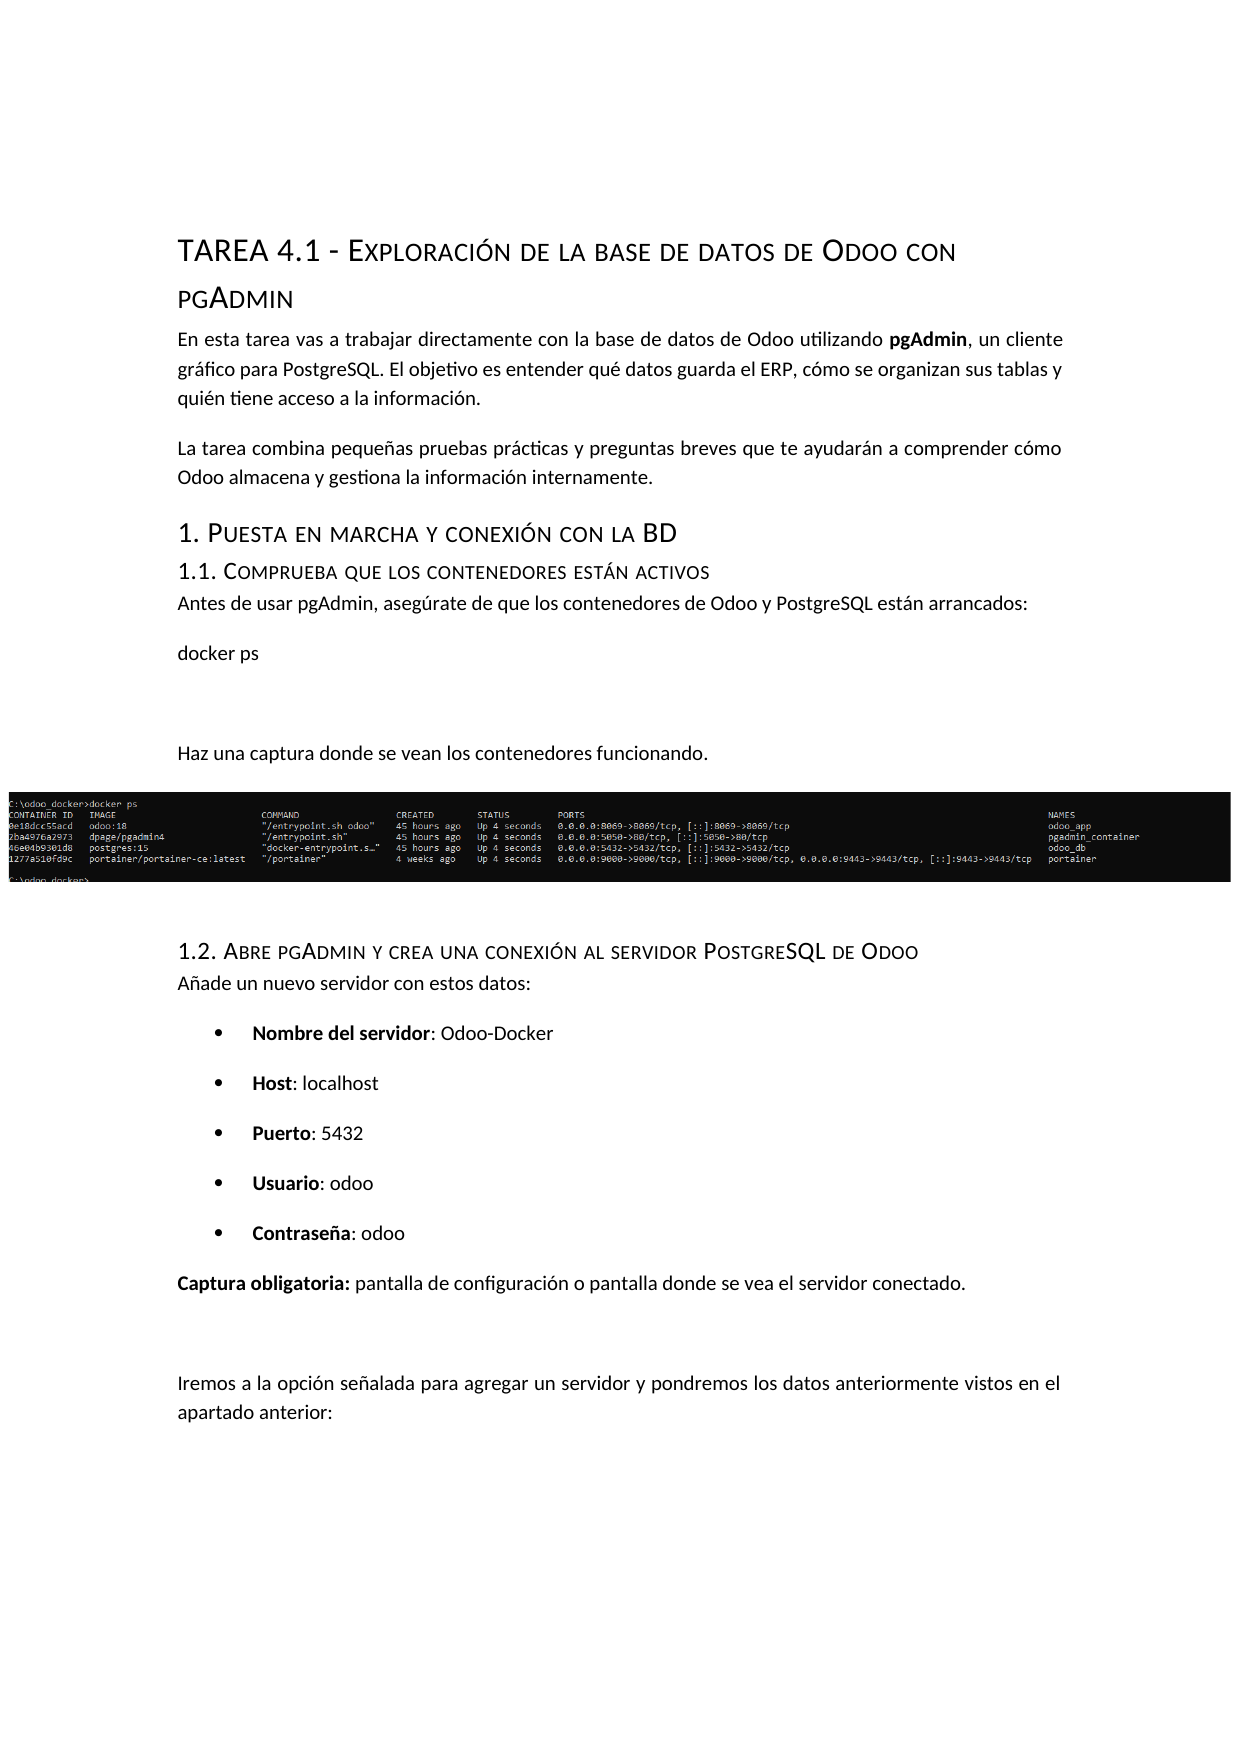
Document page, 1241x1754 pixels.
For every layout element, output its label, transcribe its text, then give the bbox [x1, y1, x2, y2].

text En esta tarea vas a trabajar directamente con la base de datos de Odoo utilizando pgAdmin, un cliente gráfico para PostgreSQL. El objetivo es entender qué datos guarda el ERP, cómo se organizan sus tablas y quién tiene acceso a la información. [177, 327, 1063, 410]
list Puerto: 5432 [215, 1120, 1063, 1145]
list Nombre del servidor: Odoo-Docker [215, 1020, 1063, 1045]
subtitle 1.2. Abre pgAdmin y crea una conexión al servidor PostgreSQL de Odoo [177, 935, 1063, 965]
list Usuario: odoo [215, 1170, 1063, 1195]
subtitle 1. Puesta en marcha y conexión con la BD [177, 514, 1063, 550]
text Iremos a la opción señalada para agregar un servidor y pondremos los datos anteriormente vistos en el apartado anterior: [177, 1370, 1063, 1424]
subtitle TAREA 4.1 - Exploración de la base de datos de Odoo con pgAdmin [177, 229, 1063, 316]
list Contraseña: odoo [215, 1220, 1063, 1245]
list Host: localhost [215, 1070, 1063, 1095]
text La tarea combina pequeñas pruebas prácticas y preguntas breves que te ayudarán a comprender cómo Odoo almacena y gestiona la información internamente. [177, 435, 1063, 489]
text Haz una captura donde se vean los contenedores funcionando. [177, 740, 1063, 765]
text Añade un nuevo servidor con estos datos: [177, 970, 1063, 995]
subtitle 1.1. Comprueba que los contenedores están activos [177, 555, 1063, 586]
text docker ps [177, 640, 1063, 665]
text Antes de usar pgAdmin, asegúrate de que los contenedores de Odoo y PostgreSQL están arrancados: [177, 590, 1063, 615]
text Captura obligatoria: pantalla de configuración o pantalla donde se vea el servidor conectado. [177, 1270, 1063, 1295]
